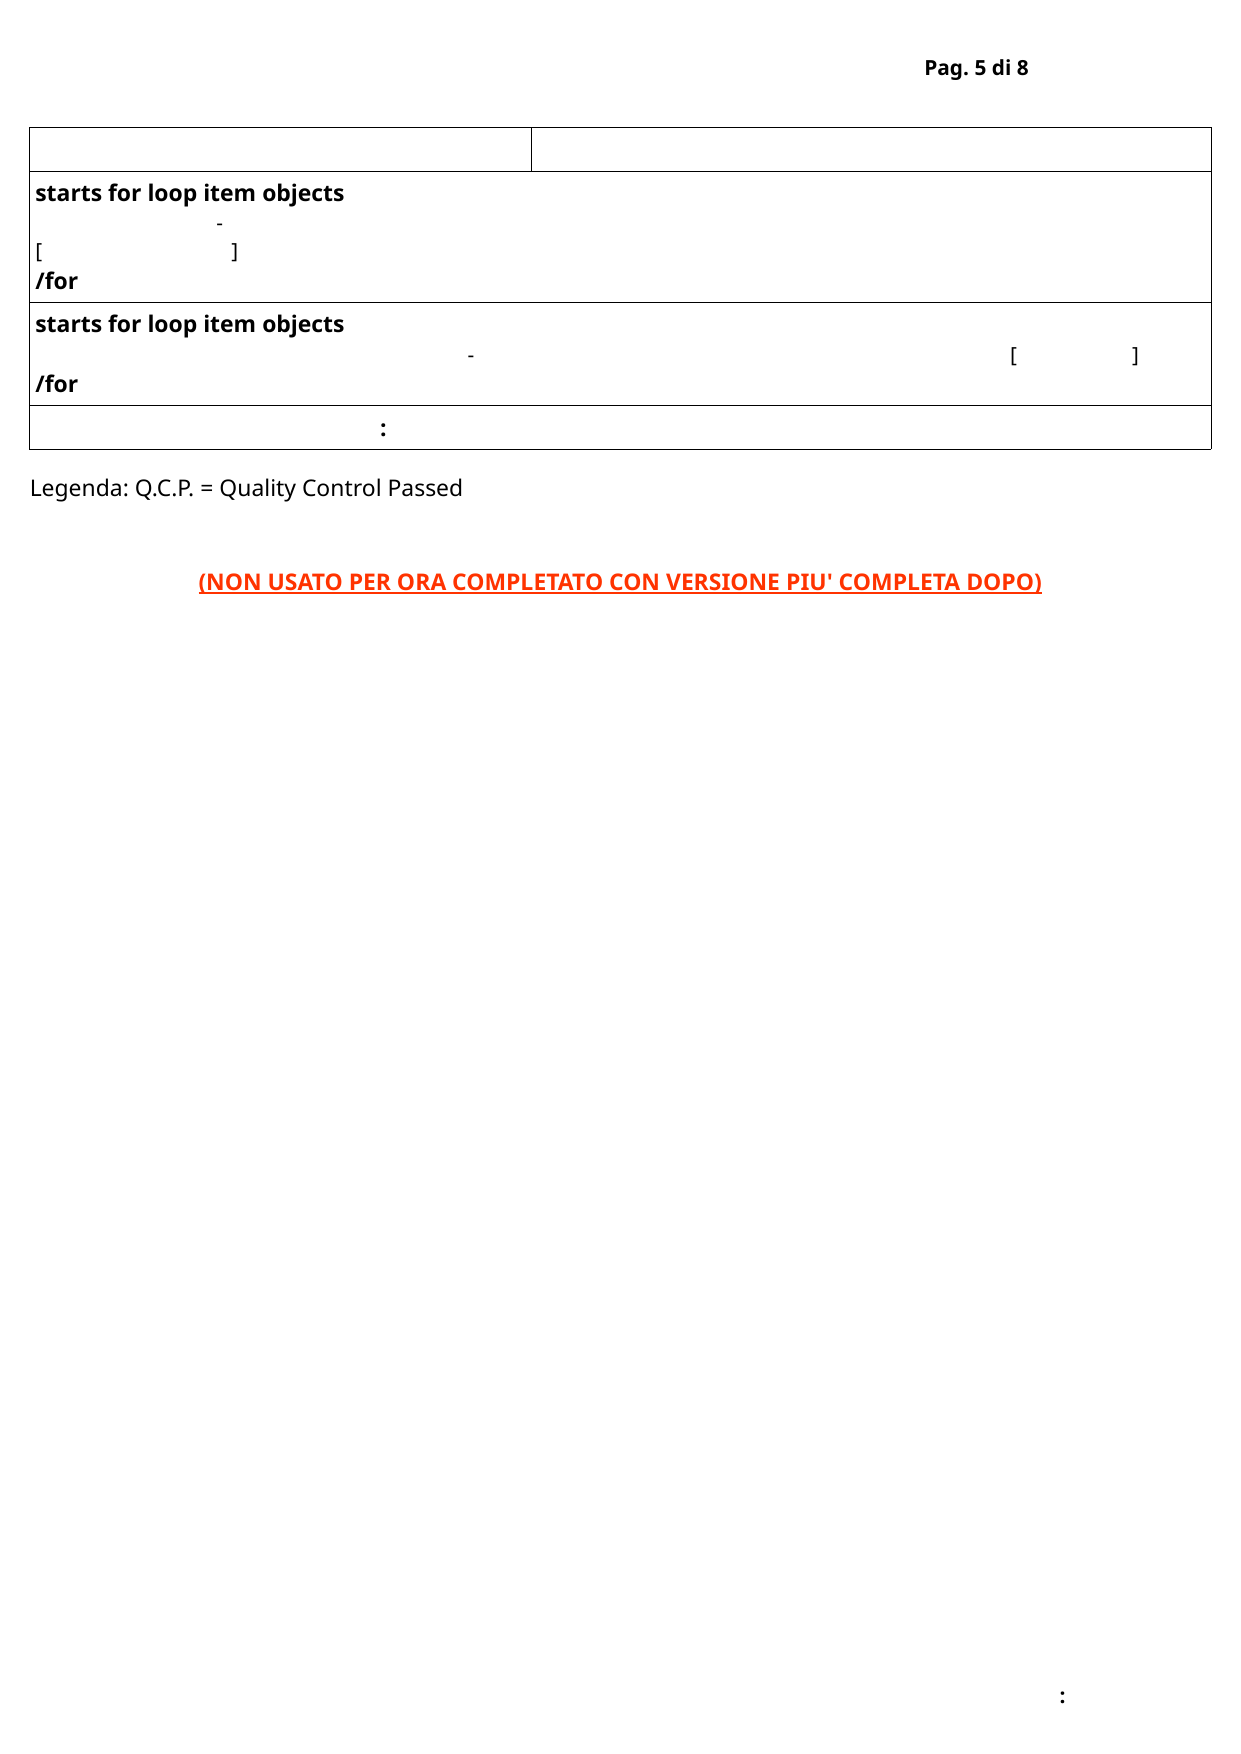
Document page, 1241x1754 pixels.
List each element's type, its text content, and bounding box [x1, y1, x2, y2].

text </if> [29, 503, 1211, 534]
table_cell <translate_static('Q.tà a magazzino Kg.', user.lang)> [532, 128, 1211, 171]
table_cell starts for loop item objects <"A magazzino" if ol.stock else ol.partner_id.name > - <ol.product_ul_id.name if ol.product_ul_id else "non definito"> [<ol.quantity>] /for [30, 303, 1211, 405]
text <if test="'' and get_security_loaded(o)"> [29, 534, 1211, 566]
text Legenda: Q.C.P. = Quality Control Passed [29, 472, 1211, 503]
table_cell <translate_static('Totale Kg.', user.lang)> [30, 128, 531, 171]
text (NON USATO PER ORA COMPLETATO CON VERSIONE PIU' COMPLETA DOPO) [29, 566, 1211, 597]
table_cell starts for loop item objects <ol.partner_id.name> - <ol.product_packaging.ul.name if ol.product_packaging and ol.product_packaging.ul else 'Non definito'> [<ol.product_uom_qty>] /for [30, 172, 1211, 302]
table_cell <translate_static('Note', user.lang)>: <o.lavoration_note> [30, 406, 1211, 448]
